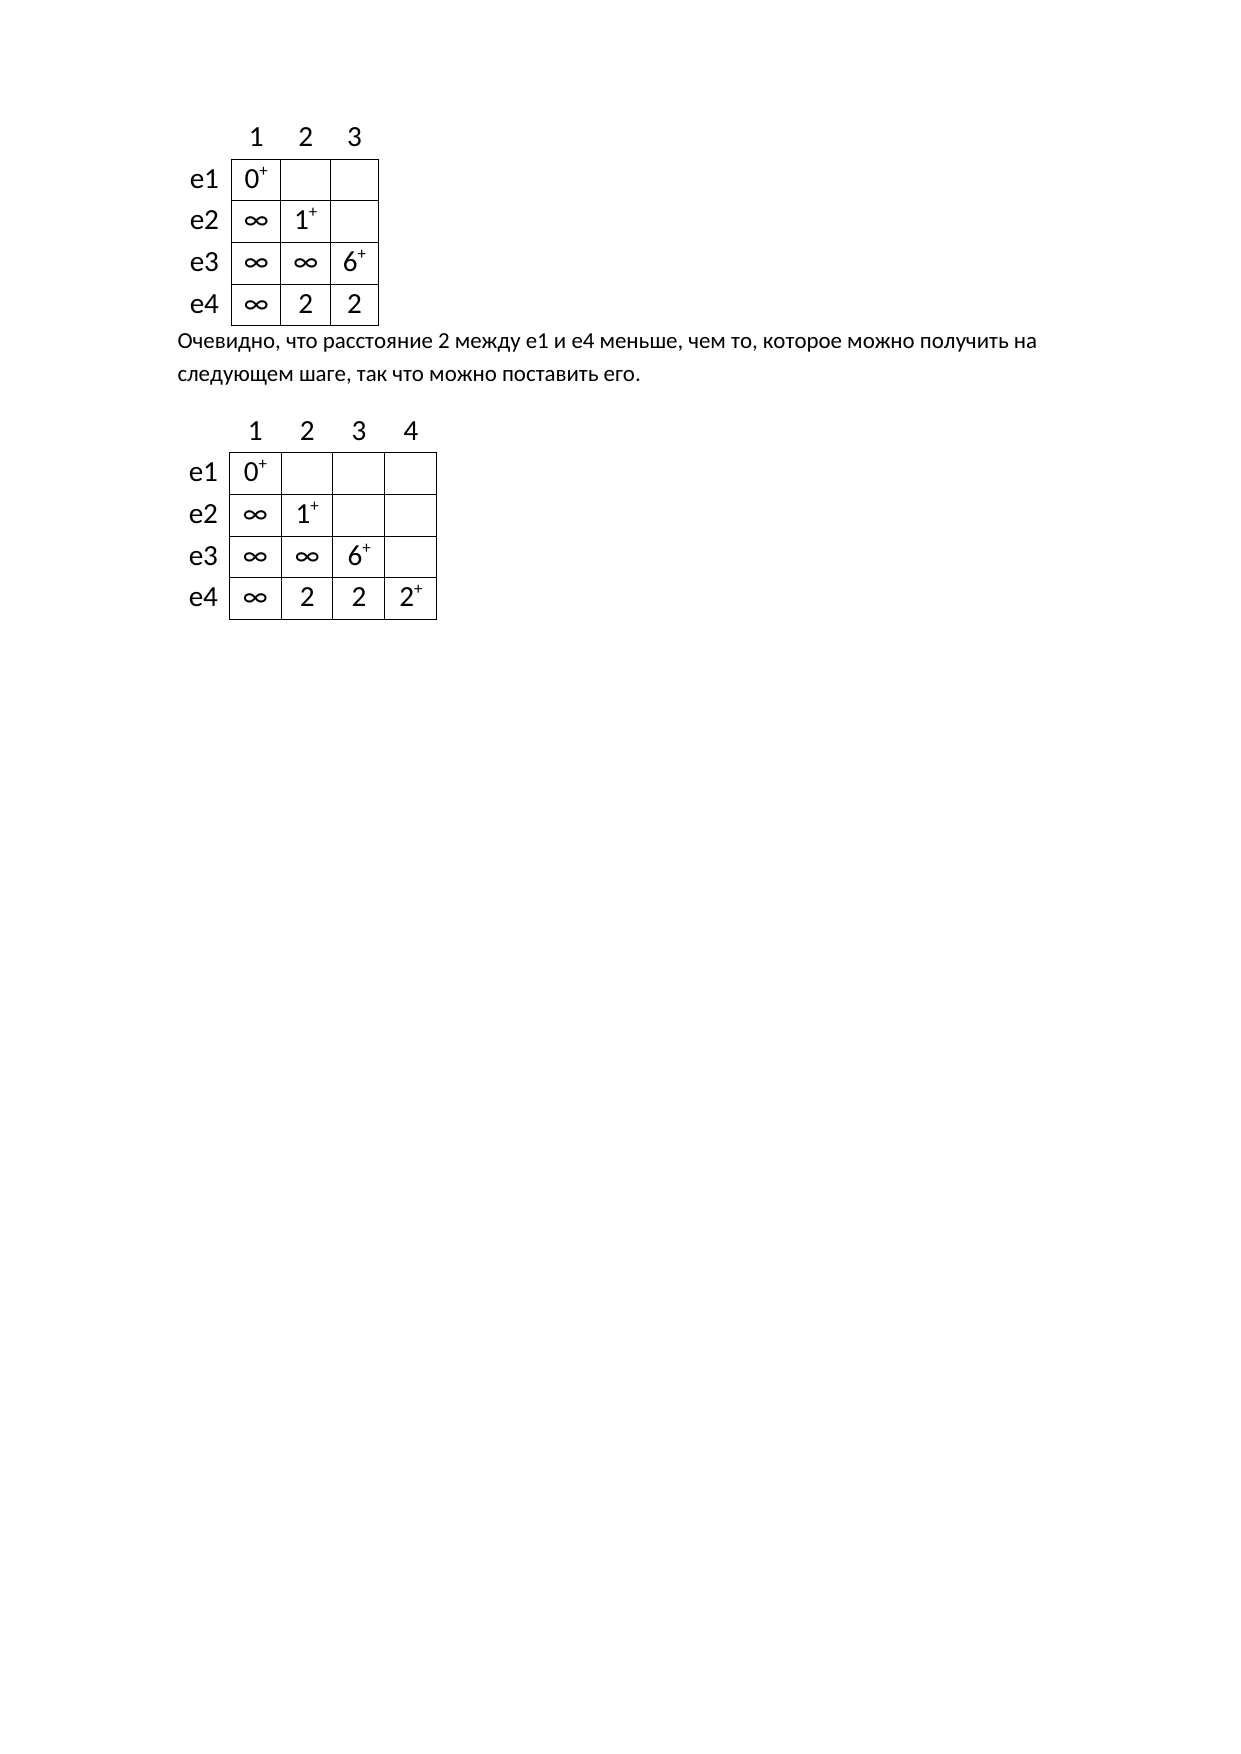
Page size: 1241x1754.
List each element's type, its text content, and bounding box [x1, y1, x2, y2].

table_cell 1+ [282, 495, 332, 536]
table_cell ∞ [232, 285, 280, 325]
table_cell 2 [333, 578, 384, 619]
table_cell е3 [177, 536, 229, 577]
table_cell 0+ [232, 160, 280, 200]
table_cell ∞ [232, 201, 280, 242]
table_cell 2+ [385, 578, 436, 619]
table_header 2 [281, 412, 333, 452]
table_header 1 [231, 118, 281, 159]
table_cell [333, 453, 384, 494]
table_cell [385, 453, 436, 494]
table_header 3 [330, 118, 378, 159]
table_header 1 [229, 412, 281, 452]
table_cell [333, 495, 384, 536]
table_cell 6+ [333, 537, 384, 577]
table_cell е3 [177, 242, 231, 284]
table_cell 2 [281, 285, 330, 325]
table_cell [385, 537, 436, 577]
table_cell 1+ [281, 201, 330, 242]
table_cell [331, 160, 378, 200]
table_cell [282, 453, 332, 494]
table_header 4 [385, 412, 437, 452]
table_cell [331, 201, 378, 242]
table_cell е4 [177, 577, 229, 619]
table_cell ∞ [230, 495, 281, 536]
table_cell 0+ [230, 453, 281, 494]
table_cell [385, 495, 436, 536]
table_cell 2 [282, 578, 332, 619]
table_cell ∞ [230, 578, 281, 619]
table_cell 2 [331, 285, 378, 325]
table_cell [281, 160, 330, 200]
table_cell ∞ [230, 537, 281, 577]
table_cell е1 [177, 159, 231, 200]
table_cell ∞ [281, 243, 330, 284]
text Очевидно, что расстояние 2 между e1 и e4 меньше, чем то, которое можно получить на следующем шаге, так что можно поставить его. [177, 326, 1152, 387]
table_cell е1 [177, 452, 229, 494]
table_cell ∞ [282, 537, 332, 577]
table_header 2 [281, 118, 330, 159]
table_cell ∞ [232, 243, 280, 284]
table_cell е2 [177, 494, 229, 536]
table_cell е2 [177, 200, 231, 242]
table_header [177, 412, 229, 452]
table_header [177, 118, 231, 159]
table_cell 6+ [331, 243, 378, 284]
table_cell е4 [177, 284, 231, 325]
table_header 3 [333, 412, 385, 452]
